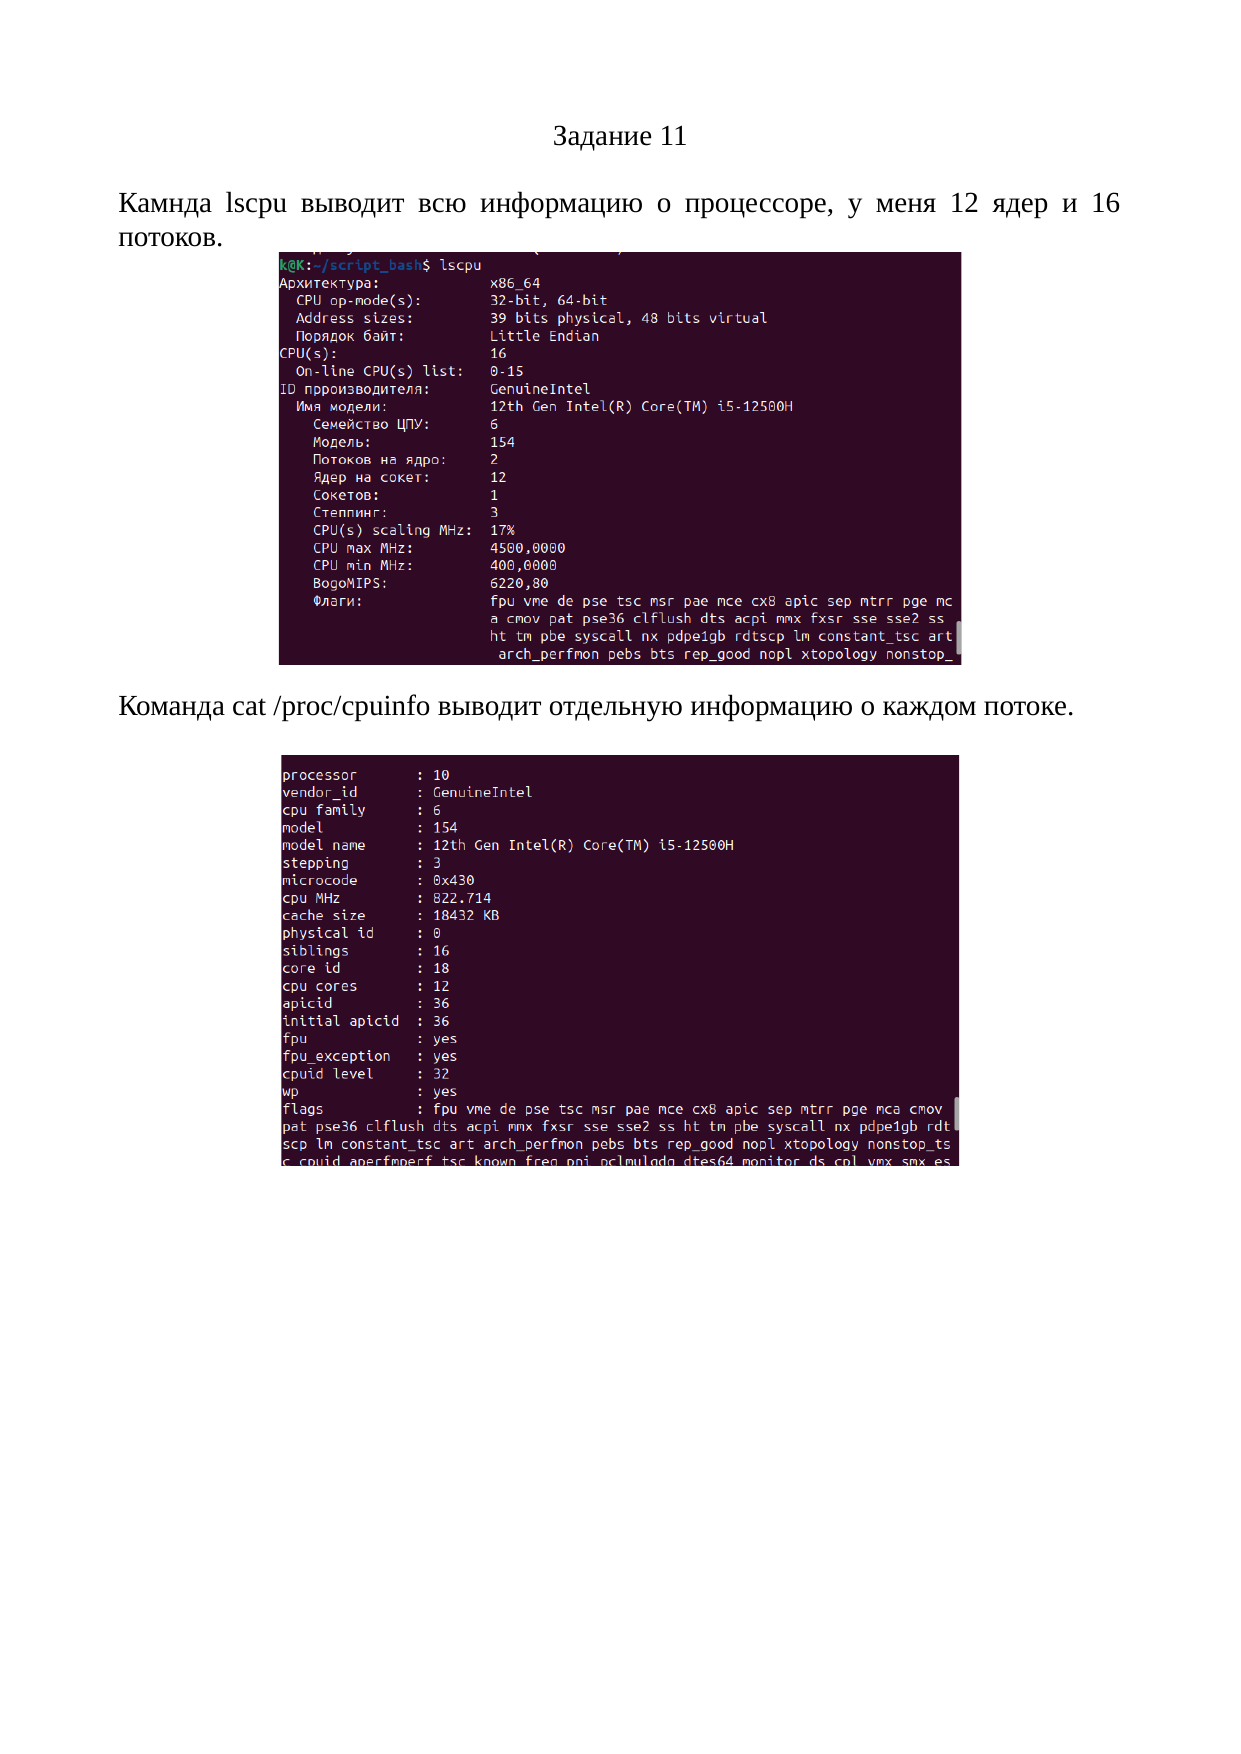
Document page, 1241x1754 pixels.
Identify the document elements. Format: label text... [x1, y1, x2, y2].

text Камнда lscpu выводит всю информацию о процессоре, у меня 12 ядер и 16 потоков. [118, 185, 1122, 252]
text Команда cat /proc/cpuinfo выводит отдельную информацию о каждом потоке. [118, 688, 1122, 722]
text Задание 11 [118, 118, 1122, 152]
picture [278, 252, 962, 665]
picture [281, 755, 960, 1166]
